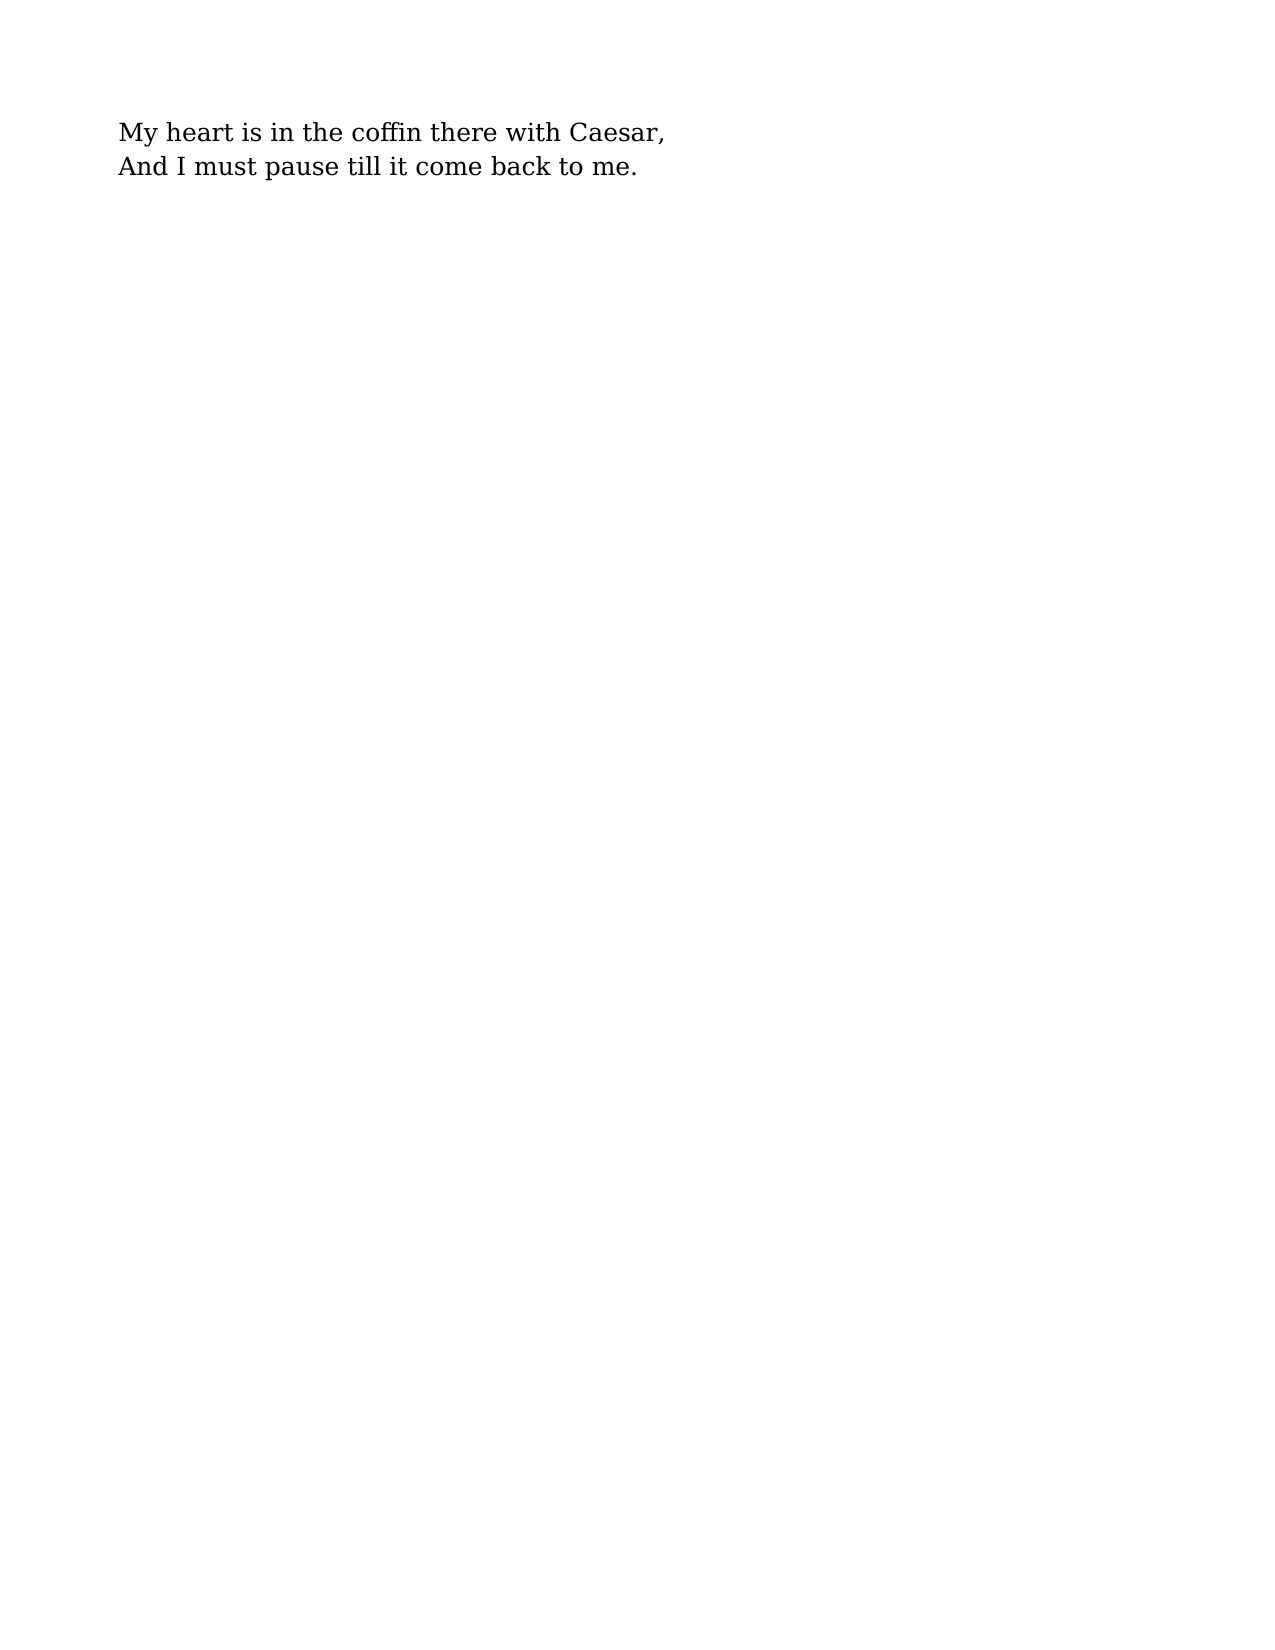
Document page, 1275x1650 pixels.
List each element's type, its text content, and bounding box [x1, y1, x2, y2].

text My heart is in the coffin there with Caesar, [118, 118, 1157, 147]
text And I must pause till it come back to me. [118, 152, 1157, 181]
